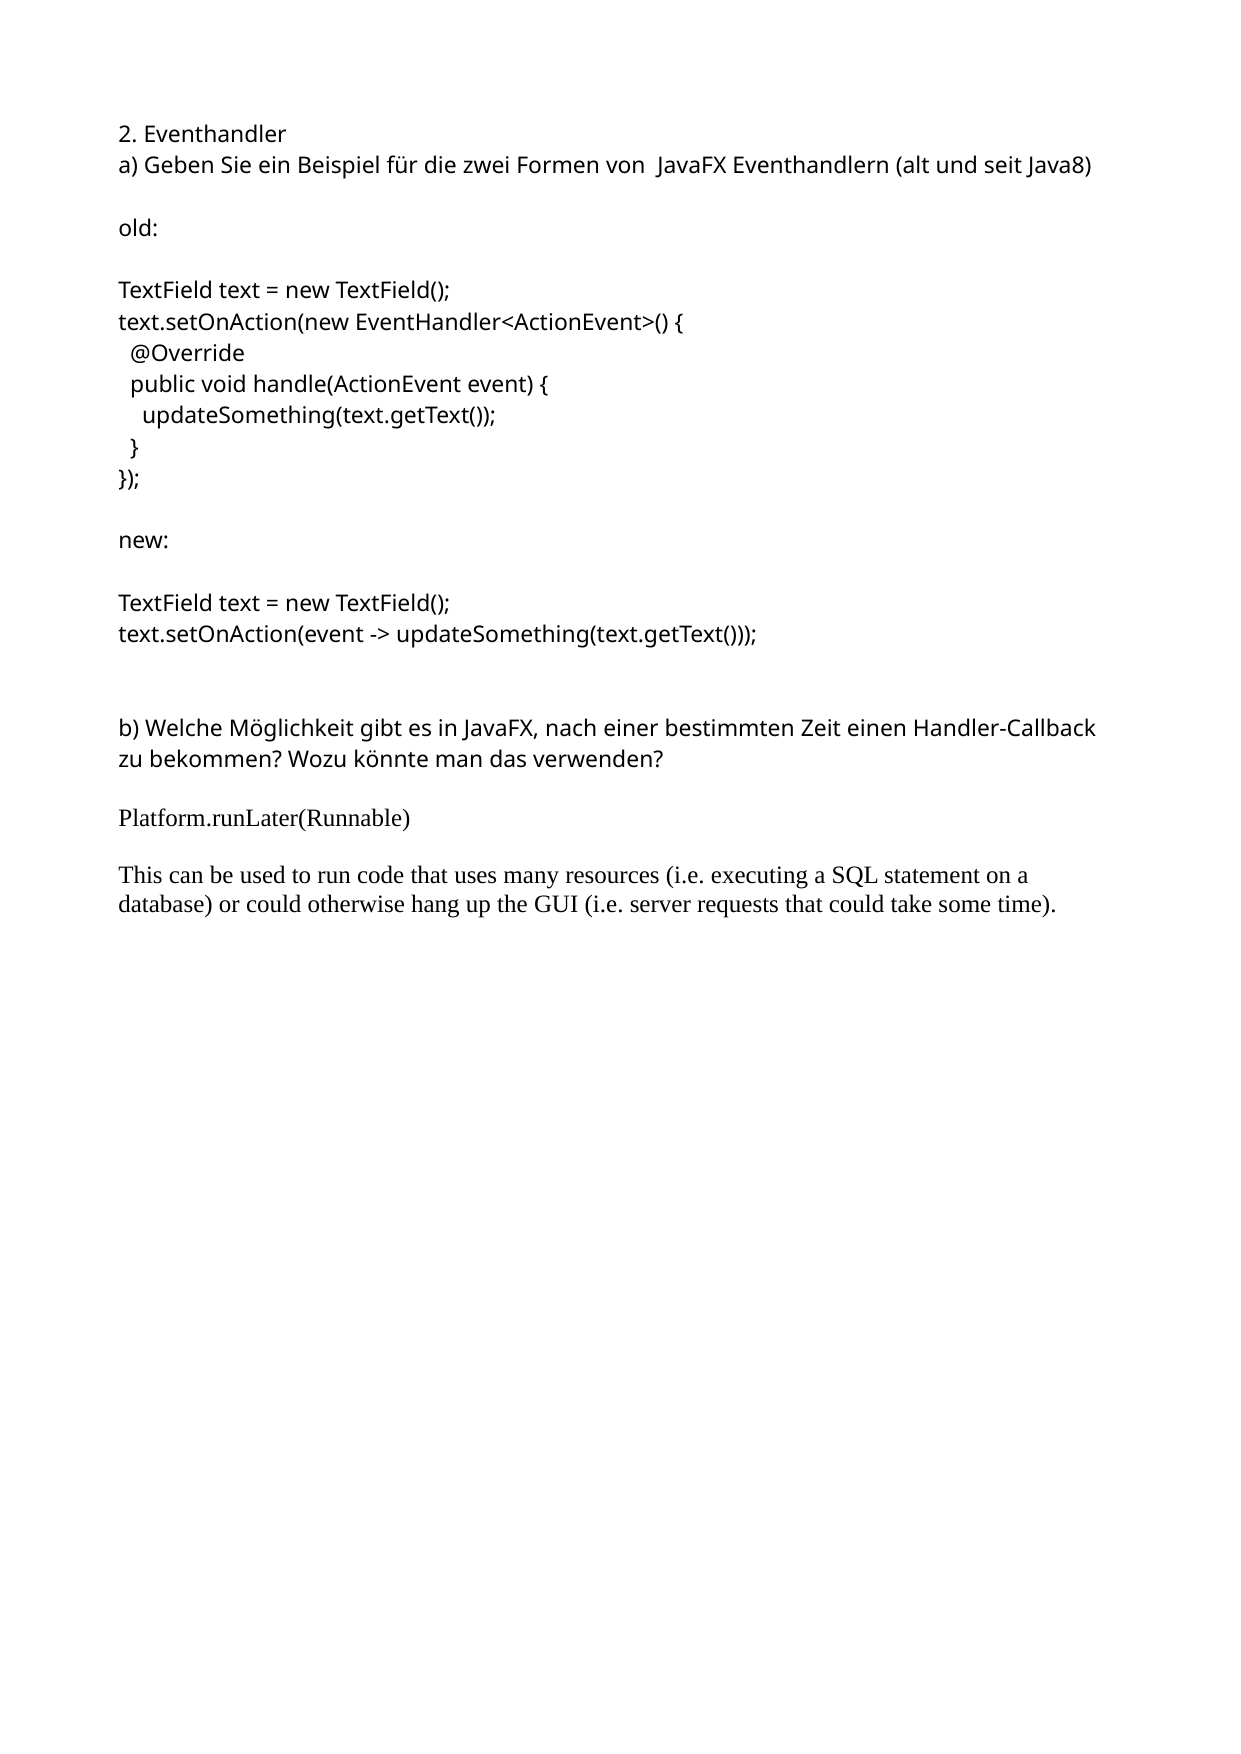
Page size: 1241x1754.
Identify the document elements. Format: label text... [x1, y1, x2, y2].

text TextField text = new TextField(); [118, 587, 1122, 618]
text text.setOnAction(event -> updateSomething(text.getText())); [118, 618, 1122, 649]
text Platform.runLater(Runnable) [118, 803, 1122, 832]
text old: [118, 212, 1122, 243]
text 2. Eventhandler [118, 118, 1122, 149]
text b) Welche Möglichkeit gibt es in JavaFX, nach einer bestimmten Zeit einen Handler-Callback zu bekommen? Wozu könnte man das verwenden? [118, 712, 1122, 774]
text This can be used to run code that uses many resources (i.e. executing a SQL statement on a database) or could otherwise hang up the GUI (i.e. server requests that could take some time). [118, 861, 1122, 918]
text public void handle(ActionEvent event) { [118, 368, 1122, 399]
text updateSomething(text.getText()); [118, 399, 1122, 431]
text } [118, 431, 1122, 462]
text a) Geben Sie ein Beispiel für die zwei Formen von JavaFX Eventhandlern (alt und seit Java8) [118, 149, 1122, 181]
text }); [118, 462, 1122, 493]
text TextField text = new TextField(); [118, 274, 1122, 306]
text new: [118, 524, 1122, 556]
text text.setOnAction(new EventHandler<ActionEvent>() { [118, 306, 1122, 337]
text @Override [118, 337, 1122, 368]
